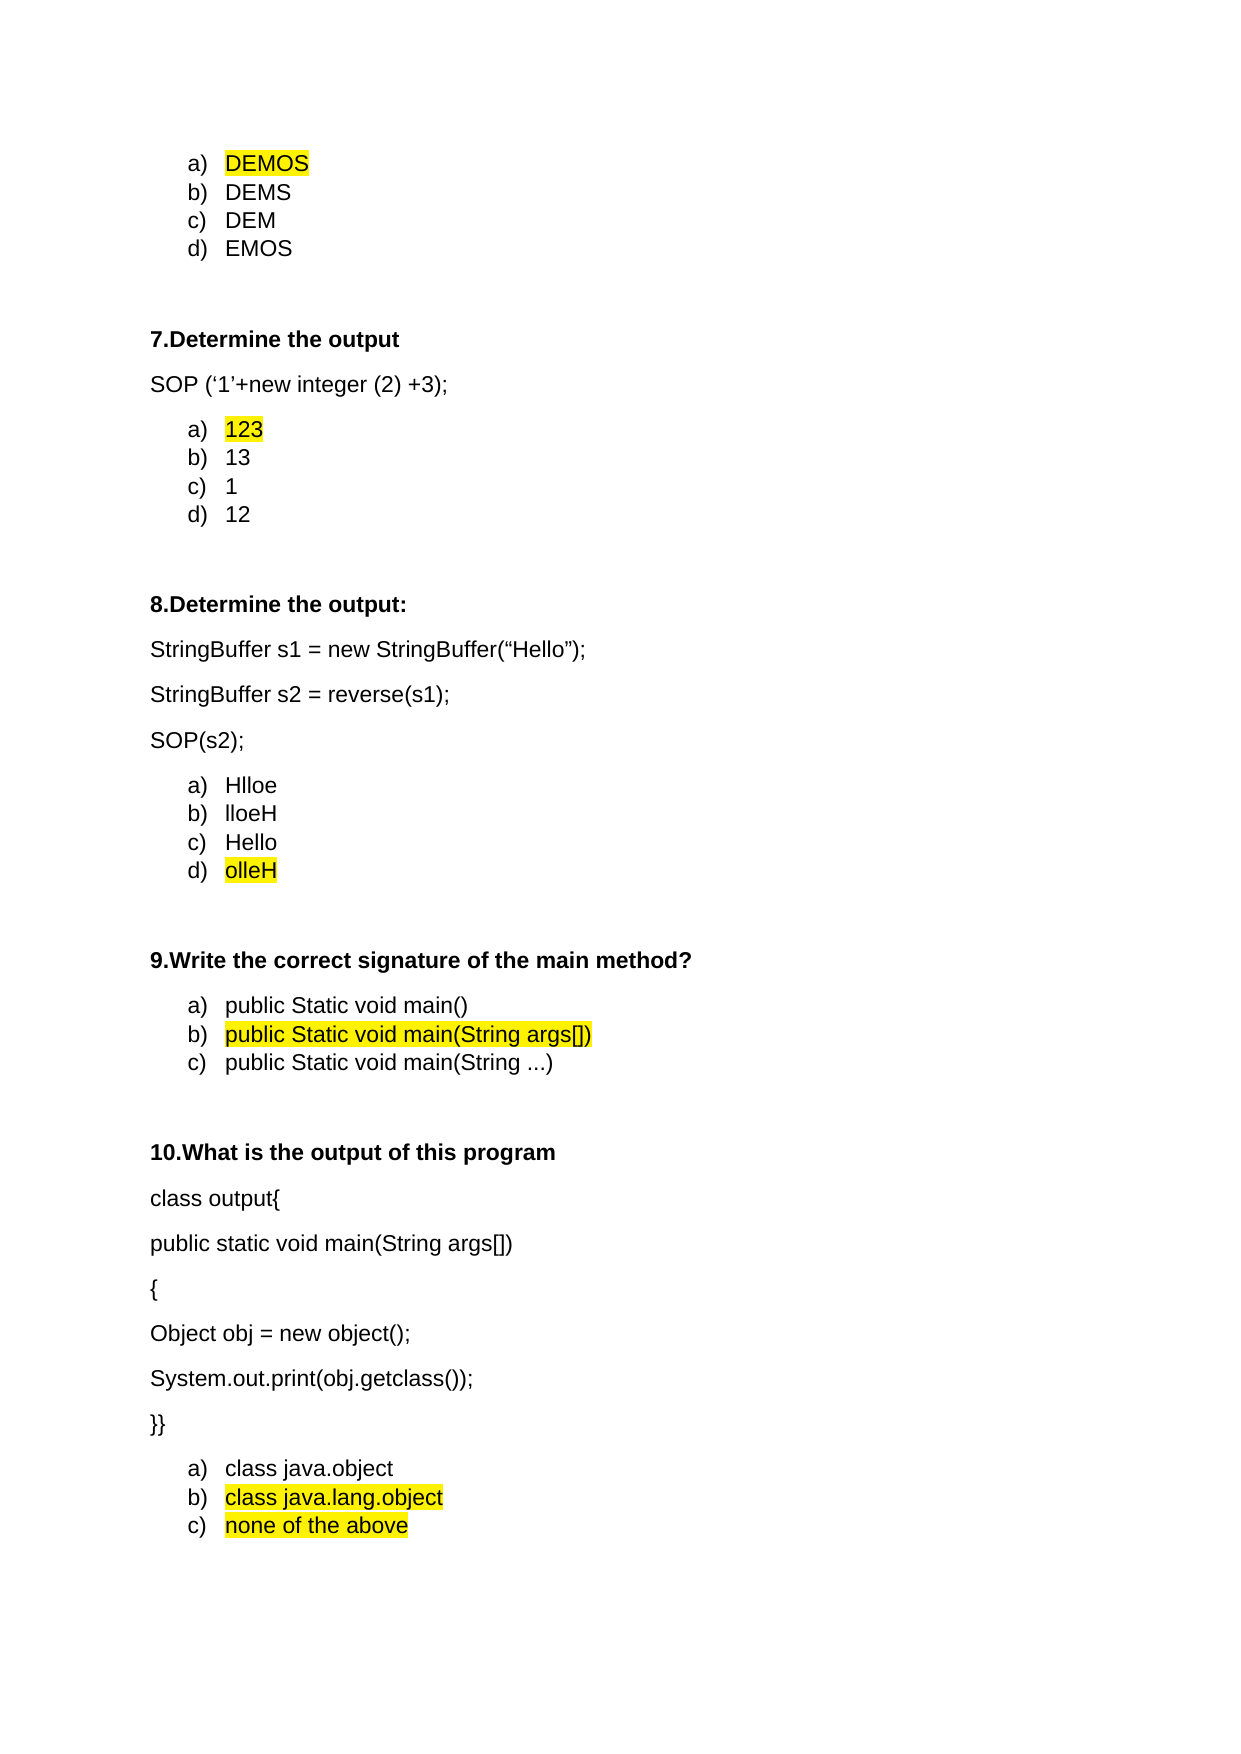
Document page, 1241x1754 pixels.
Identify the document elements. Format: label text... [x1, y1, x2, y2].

list public Static void main() [187, 992, 1090, 1019]
text SOP(s2); [150, 727, 1090, 753]
text 8.Determine the output: [150, 591, 1090, 618]
list lloeH [187, 800, 1090, 826]
text Object obj = new object(); [150, 1320, 1090, 1346]
list class java.lang.object [187, 1483, 1090, 1510]
list DEM [187, 207, 1090, 233]
text class output{ [150, 1184, 1090, 1211]
text StringBuffer s1 = new StringBuffer(“Hello”); [150, 636, 1090, 663]
list public Static void main(String ...) [187, 1049, 1090, 1076]
list public Static void main(String args[]) [187, 1021, 1090, 1047]
text { [150, 1275, 1090, 1301]
text StringBuffer s2 = reverse(s1); [150, 681, 1090, 708]
list EMOS [187, 235, 1090, 262]
list 123 [187, 416, 1090, 442]
list DEMOS [187, 150, 1090, 176]
list Hello [187, 828, 1090, 855]
list olleH [187, 857, 1090, 883]
list 1 [187, 473, 1090, 499]
list Hlloe [187, 772, 1090, 798]
text 10.What is the output of this program [150, 1139, 1090, 1166]
list class java.object [187, 1455, 1090, 1481]
list 12 [187, 501, 1090, 527]
list 13 [187, 444, 1090, 471]
list none of the above [187, 1512, 1090, 1538]
text }} [150, 1410, 1090, 1436]
text 7.Determine the output [150, 326, 1090, 352]
list DEMS [187, 178, 1090, 205]
text 9.Write the correct signature of the main method? [150, 947, 1090, 973]
text SOP (‘1’+new integer (2) +3); [150, 371, 1090, 397]
text public static void main(String args[]) [150, 1229, 1090, 1256]
text System.out.print(obj.getclass()); [150, 1365, 1090, 1391]
